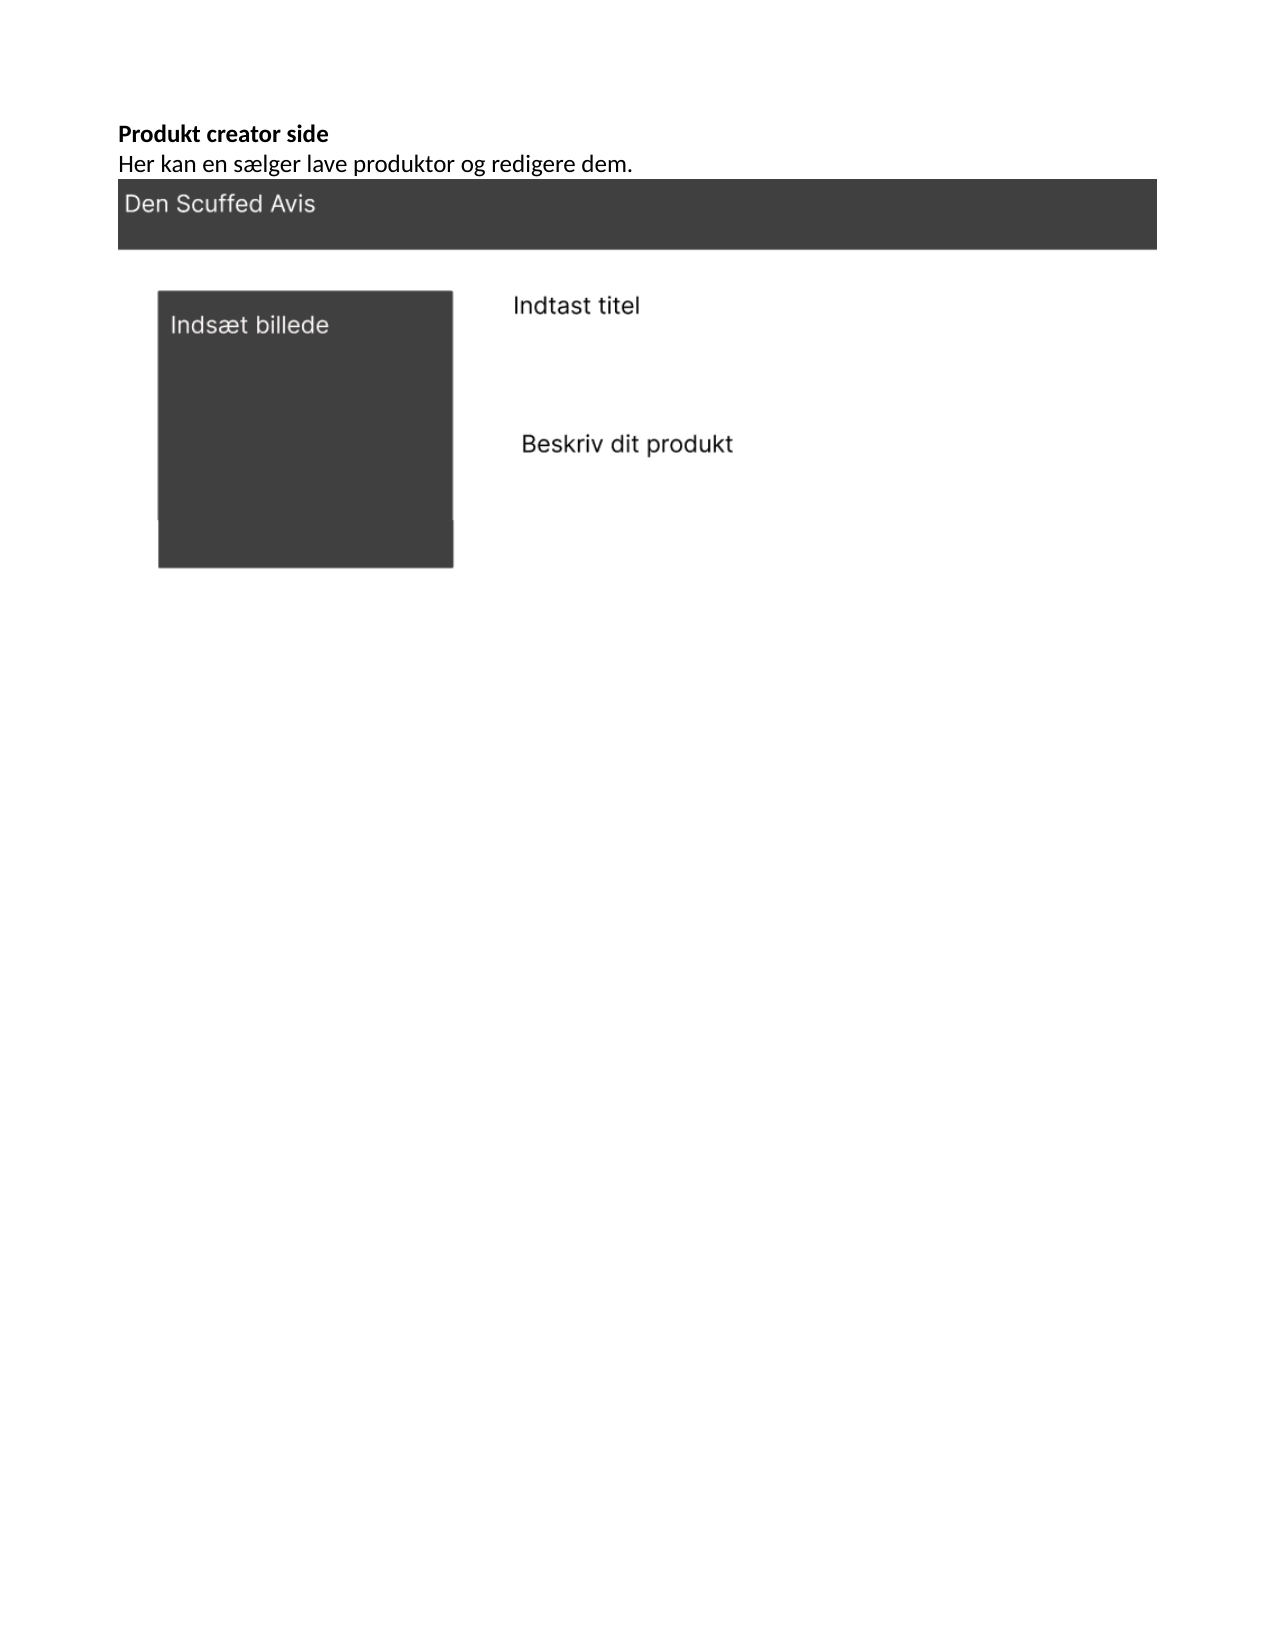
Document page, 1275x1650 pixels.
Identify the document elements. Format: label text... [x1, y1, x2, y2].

list Her kan en sælger lave produktor og redigere dem. [118, 149, 1157, 179]
picture [118, 179, 1157, 903]
list Produkt creator side [118, 118, 1157, 149]
